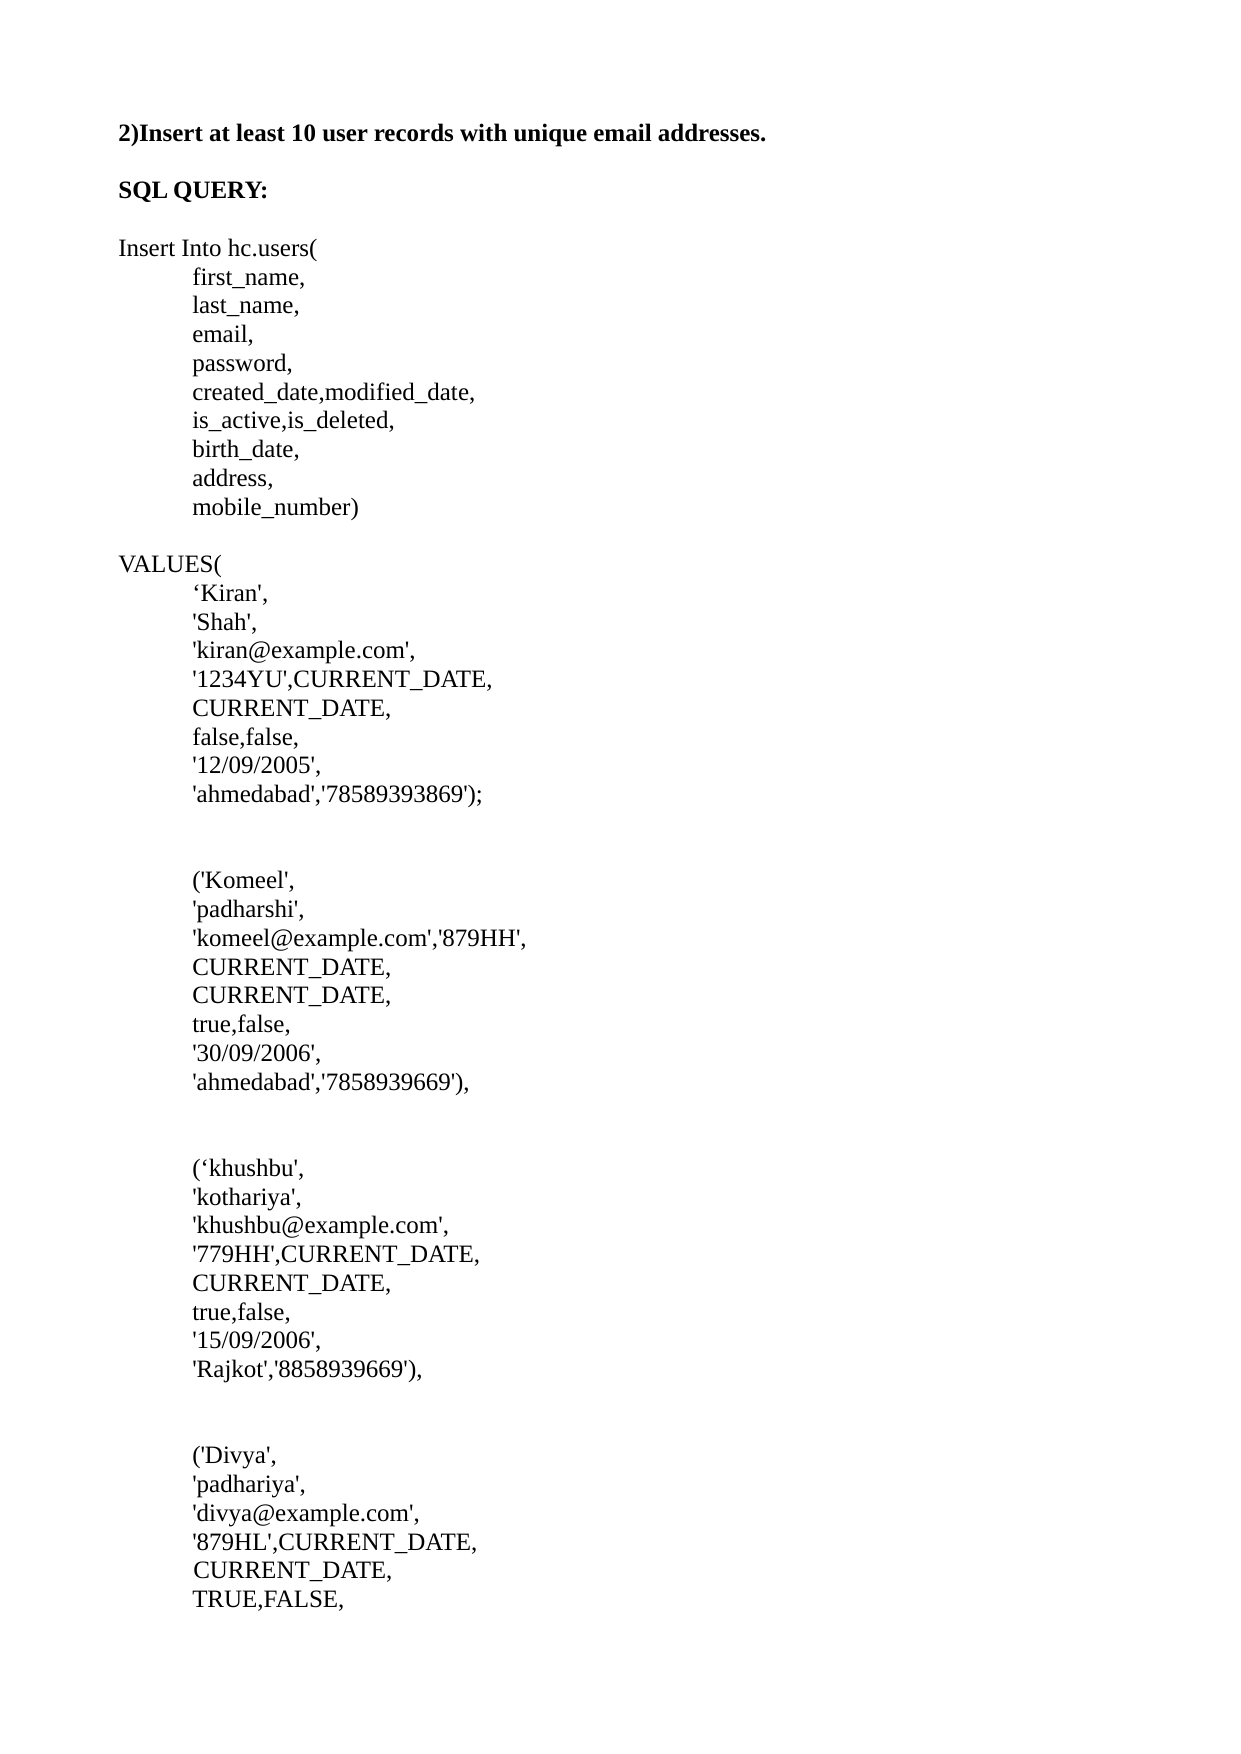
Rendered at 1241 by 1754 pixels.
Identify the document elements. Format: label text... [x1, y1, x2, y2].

text Insert Into hc.users( first_name, last_name, email, password, created_date,modified_date, is_active,is_deleted, birth_date, address, mobile_number) VALUES( [118, 204, 1122, 578]
text 2)Insert at least 10 user records with unique email addresses. [118, 118, 1122, 147]
text SQL QUERY: [118, 176, 1122, 204]
text ‘Kiran', 'Shah', 'kiran@example.com', '1234YU',CURRENT_DATE, CURRENT_DATE, false,false, '12/09/2005', 'ahmedabad','78589393869'); ('Komeel', 'padharshi', 'komeel@example.com','879HH', CURRENT_DATE, CURRENT_DATE, true,false, '30/09/2006', 'ahmedabad','7858939669'), (‘khushbu', 'kothariya', 'khushbu@example.com', '779HH',CURRENT_DATE, CURRENT_DATE, true,false, '15/09/2006', 'Rajkot','8858939669'), ('Divya', 'padhariya', 'divya@example.com', '879HL',CURRENT_DATE, CURRENT_DATE, TRUE,FALSE, [118, 578, 1122, 1613]
